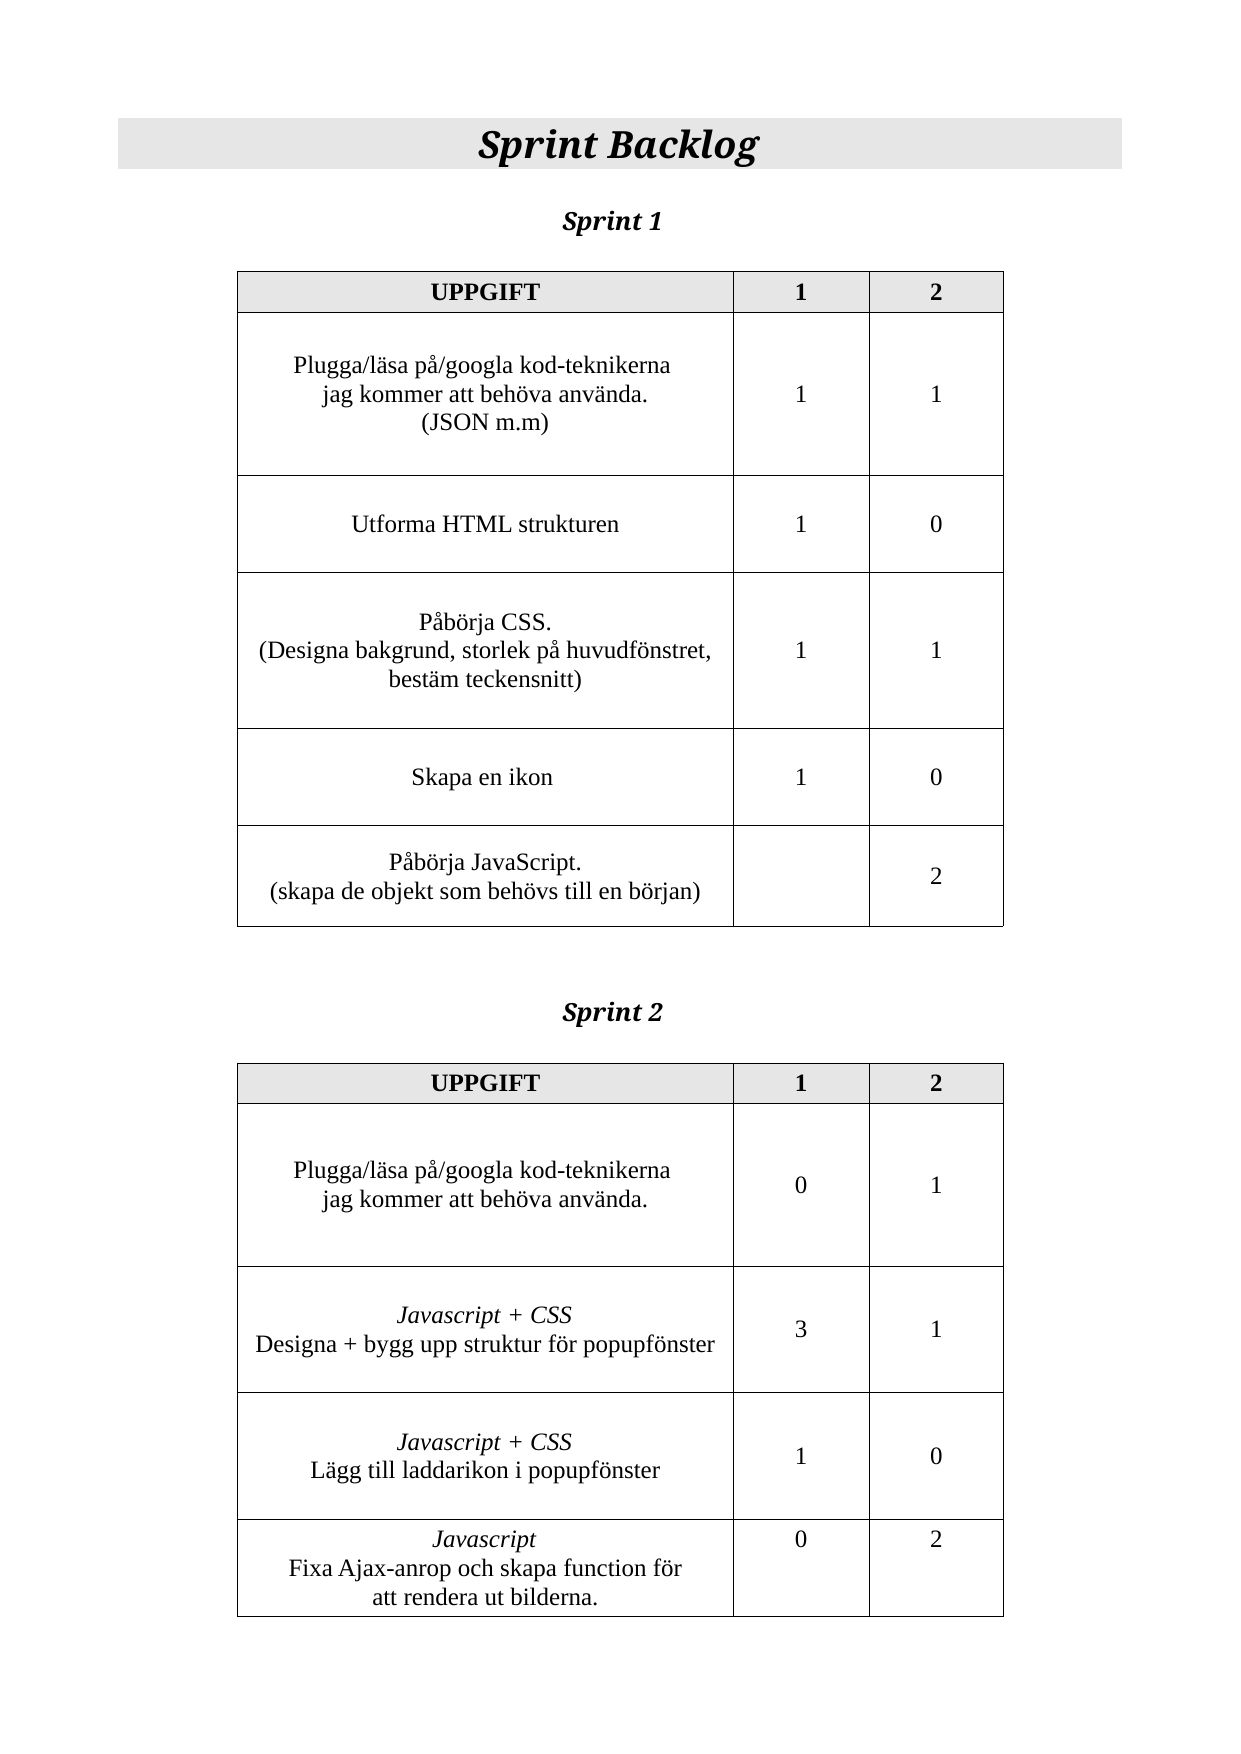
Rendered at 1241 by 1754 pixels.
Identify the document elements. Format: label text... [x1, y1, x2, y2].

text Sprint 1 [118, 203, 1122, 237]
table_cell Påbörja JavaScript. (skapa de objekt som behövs till en början) [238, 826, 733, 926]
table_header 1 [734, 272, 869, 312]
table_header UPPGIFT [238, 272, 733, 312]
text Sprint Backlog [118, 118, 1122, 169]
table_cell 1 [734, 729, 869, 825]
table_cell 0 [734, 1520, 869, 1616]
table_cell 0 [870, 729, 1003, 825]
table_header 1 [734, 1064, 869, 1103]
table_cell [734, 826, 869, 926]
table_cell Plugga/läsa på/googla kod-teknikerna jag kommer att behöva använda. [238, 1104, 733, 1266]
table_cell 1 [734, 1393, 869, 1519]
table_header UPPGIFT [238, 1064, 733, 1103]
table_cell 1 [870, 313, 1003, 474]
table_header 2 [870, 272, 1003, 312]
table_cell 1 [870, 1267, 1003, 1392]
table_cell Javascript Fixa Ajax-anrop och skapa function för att rendera ut bilderna. [238, 1520, 733, 1616]
table_cell 2 [870, 1520, 1003, 1616]
table_cell Plugga/läsa på/googla kod-teknikerna jag kommer att behöva använda. (JSON m.m) [238, 313, 733, 474]
table_cell 0 [870, 1393, 1003, 1519]
table_cell Utforma HTML strukturen [238, 476, 733, 572]
table_cell Javascript + CSS Lägg till laddarikon i popupfönster [238, 1393, 733, 1519]
table_header 2 [870, 1064, 1003, 1103]
table_cell 1 [734, 313, 869, 474]
text Sprint 2 [118, 994, 1122, 1028]
table_cell Javascript + CSS Designa + bygg upp struktur för popupfönster [238, 1267, 733, 1392]
table_cell 1 [734, 476, 869, 572]
table_cell 1 [734, 573, 869, 728]
table_cell 3 [734, 1267, 869, 1392]
table_cell Påbörja CSS. (Designa bakgrund, storlek på huvudfönstret, bestäm teckensnitt) [238, 573, 733, 728]
table_cell 1 [870, 573, 1003, 728]
table_cell 0 [734, 1104, 869, 1266]
table_cell Skapa en ikon [238, 729, 733, 825]
table_cell 1 [870, 1104, 1003, 1266]
table_cell 2 [870, 826, 1003, 926]
table_cell 0 [870, 476, 1003, 572]
